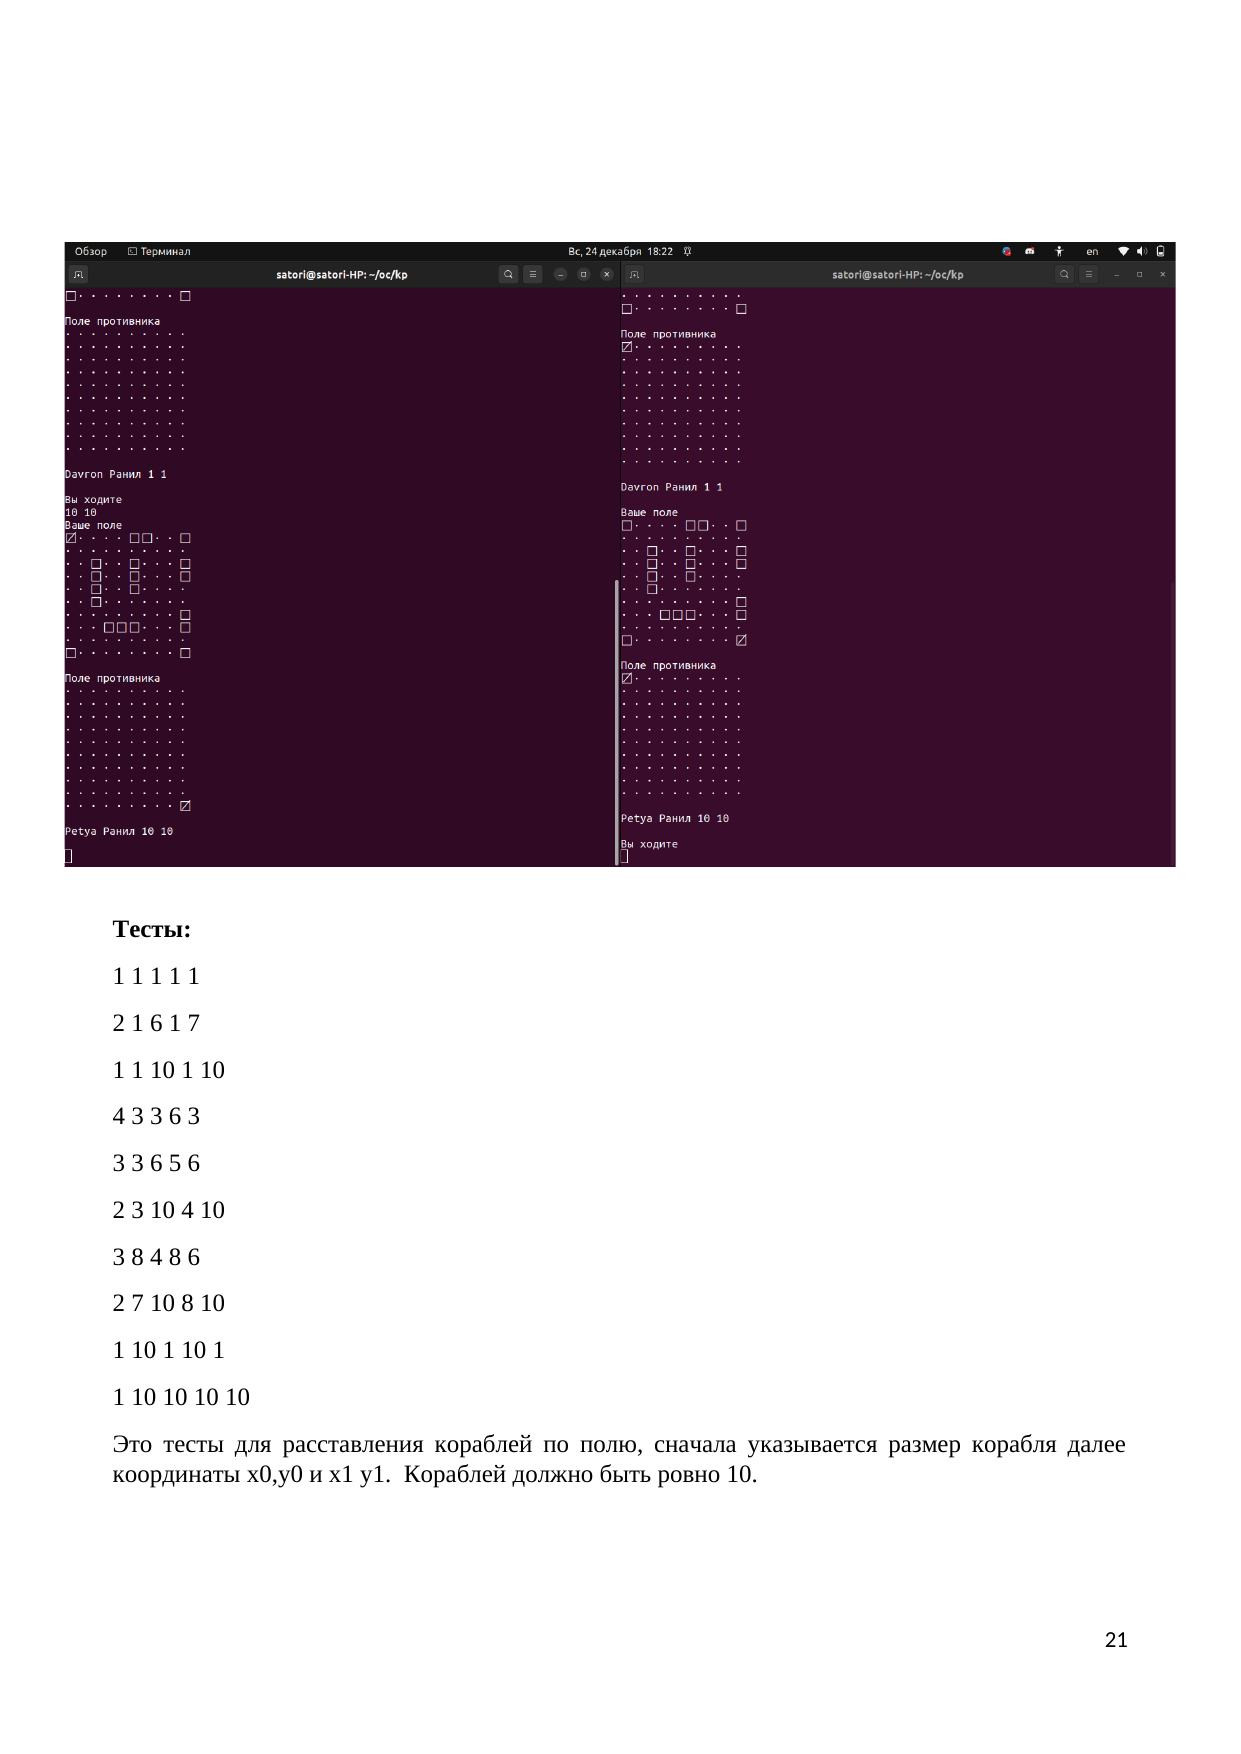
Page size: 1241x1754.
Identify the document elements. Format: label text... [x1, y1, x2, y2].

text 1 1 1 1 1 [112, 961, 1128, 990]
text 1 10 1 10 1 [112, 1335, 1128, 1364]
text 3 3 6 5 6 [112, 1148, 1128, 1177]
picture [64, 242, 1176, 867]
text 3 8 4 8 6 [112, 1242, 1128, 1271]
text Это тесты для расставления кораблей по полю, сначала указывается размер корабля далее координаты x0,y0 и x1 y1. Кораблей должно быть ровно 10. [112, 1429, 1128, 1488]
text 1 10 10 10 10 [112, 1382, 1128, 1411]
text Тесты: [112, 914, 1128, 943]
text 2 3 10 4 10 [112, 1195, 1128, 1224]
text 2 1 6 1 7 [112, 1008, 1128, 1037]
text 4 3 3 6 3 [112, 1101, 1128, 1130]
text 2 7 10 8 10 [112, 1288, 1128, 1317]
text 1 1 10 1 10 [112, 1055, 1128, 1083]
